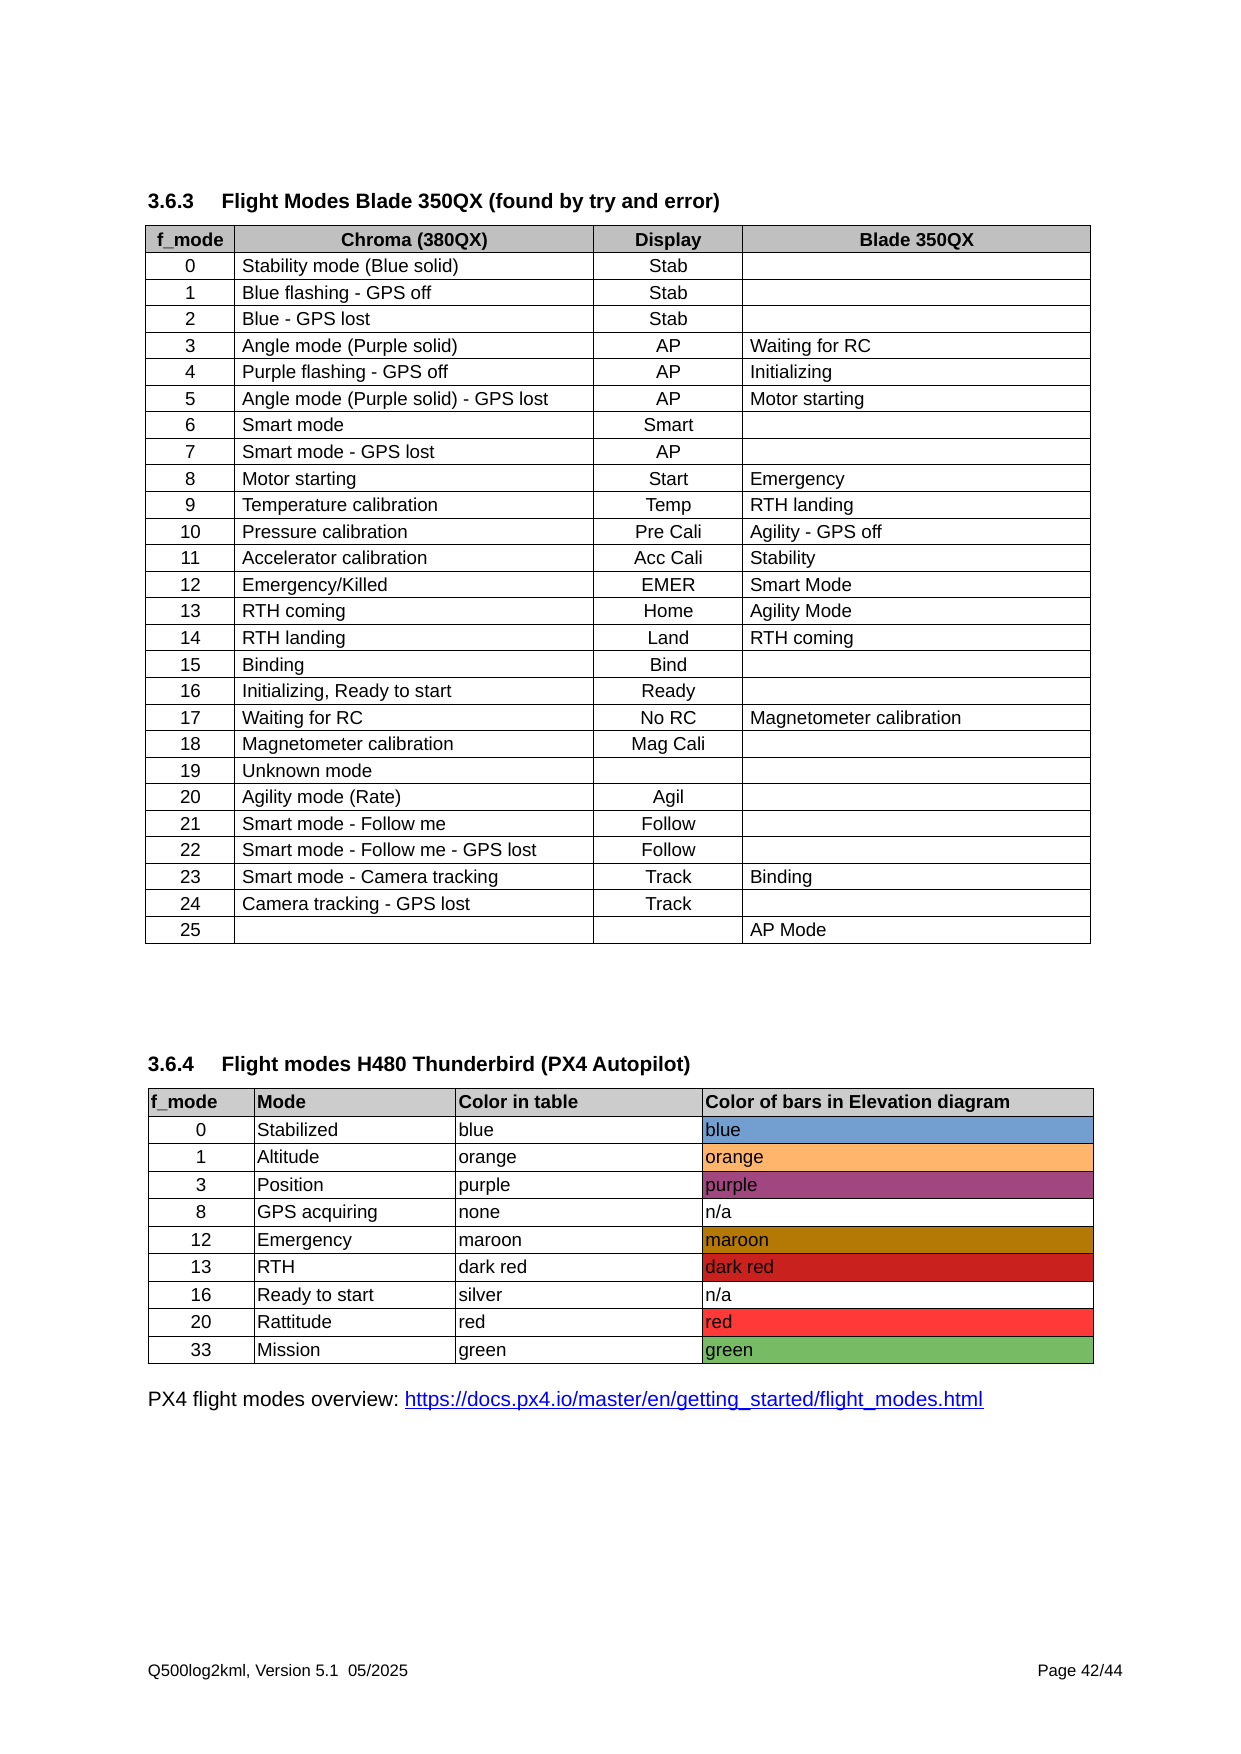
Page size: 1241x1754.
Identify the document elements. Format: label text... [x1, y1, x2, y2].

table_cell 19 [146, 758, 234, 783]
table_cell AP [594, 439, 742, 464]
table_cell 18 [146, 731, 234, 757]
subtitle Flight Modes Blade 350QX (found by try and error) [148, 189, 1093, 213]
table_cell RTH landing [235, 625, 593, 650]
table_cell [743, 731, 1090, 757]
table_cell [743, 837, 1090, 863]
table_cell [743, 439, 1090, 464]
table_cell Track [594, 890, 742, 916]
table_cell blue [703, 1117, 1093, 1143]
table_cell Emergency [255, 1227, 455, 1253]
table_cell [743, 678, 1090, 703]
table_cell green [703, 1337, 1093, 1363]
table_cell maroon [456, 1227, 702, 1253]
table_cell 14 [146, 625, 234, 650]
table_cell Motor starting [235, 465, 593, 491]
table_cell 9 [146, 492, 234, 517]
table_cell 16 [149, 1282, 254, 1308]
table_cell Pre Cali [594, 519, 742, 544]
table_cell Agility mode (Rate) [235, 784, 593, 810]
table_cell EMER [594, 572, 742, 597]
table_cell Smart mode [235, 412, 593, 438]
table_cell Stab [594, 253, 742, 278]
table_cell Initializing [743, 359, 1090, 385]
table_cell Position [255, 1172, 455, 1198]
table_cell [743, 253, 1090, 278]
table_cell Stab [594, 280, 742, 305]
table_cell 15 [146, 651, 234, 677]
table_cell 23 [146, 864, 234, 889]
table_cell Unknown mode [235, 758, 593, 783]
table_cell Home [594, 598, 742, 624]
table_cell 8 [146, 465, 234, 491]
table_cell Start [594, 465, 742, 491]
table_cell 8 [149, 1199, 254, 1226]
table_cell [743, 811, 1090, 836]
table_cell Agility - GPS off [743, 519, 1090, 544]
table_cell 6 [146, 412, 234, 438]
table_cell RTH [255, 1254, 455, 1281]
table_cell 20 [149, 1309, 254, 1336]
table_cell red [703, 1309, 1093, 1336]
table_cell 33 [149, 1337, 254, 1363]
table_cell red [456, 1309, 702, 1336]
table_cell [743, 412, 1090, 438]
table_cell Waiting for RC [743, 333, 1090, 358]
table_cell Magnetometer calibration [743, 705, 1090, 730]
table_cell RTH landing [743, 492, 1090, 517]
table_cell Smart mode - Camera tracking [235, 864, 593, 889]
table_cell 24 [146, 890, 234, 916]
table_cell 22 [146, 837, 234, 863]
table_header Display [594, 226, 742, 252]
table_header Mode [255, 1089, 455, 1116]
table_cell Angle mode (Purple solid) [235, 333, 593, 358]
subtitle Flight modes H480 Thunderbird (PX4 Autopilot) [148, 1052, 1093, 1076]
table_cell [743, 651, 1090, 677]
table_cell Blue - GPS lost [235, 306, 593, 332]
table_cell Smart mode - GPS lost [235, 439, 593, 464]
table_cell Follow [594, 811, 742, 836]
table_cell 0 [149, 1117, 254, 1143]
table_cell Stabilized [255, 1117, 455, 1143]
table_cell n/a [703, 1282, 1093, 1308]
table_cell Accelerator calibration [235, 545, 593, 571]
table_cell Land [594, 625, 742, 650]
table_cell 12 [146, 572, 234, 597]
table_cell Pressure calibration [235, 519, 593, 544]
table_cell [743, 306, 1090, 332]
table_cell [743, 890, 1090, 916]
table_cell Emergency/Killed [235, 572, 593, 597]
table_cell Smart [594, 412, 742, 438]
table_header Chroma (380QX) [235, 226, 593, 252]
table_cell 2 [146, 306, 234, 332]
table_cell Ready [594, 678, 742, 703]
text PX4 flight modes overview: https://docs.px4.io/master/en/getting_started/flight_modes.html [148, 1387, 1093, 1411]
table_cell dark red [456, 1254, 702, 1281]
table_cell purple [456, 1172, 702, 1198]
table_cell Temp [594, 492, 742, 517]
table_cell [743, 784, 1090, 810]
table_cell 4 [146, 359, 234, 385]
table_cell Waiting for RC [235, 705, 593, 730]
table_cell Blue flashing - GPS off [235, 280, 593, 305]
table_cell Follow [594, 837, 742, 863]
table_header f_mode [149, 1089, 254, 1116]
table_cell n/a [703, 1199, 1093, 1226]
table_cell 0 [146, 253, 234, 278]
table_cell Magnetometer calibration [235, 731, 593, 757]
table_cell blue [456, 1117, 702, 1143]
table_cell [594, 758, 742, 783]
table_cell Stability mode (Blue solid) [235, 253, 593, 278]
table_cell Bind [594, 651, 742, 677]
table_cell none [456, 1199, 702, 1226]
table_cell dark red [703, 1254, 1093, 1281]
table_header Color of bars in Elevation diagram [703, 1089, 1093, 1116]
table_cell No RC [594, 705, 742, 730]
table_cell RTH coming [235, 598, 593, 624]
table_header Color in table [456, 1089, 702, 1116]
table_cell 10 [146, 519, 234, 544]
table_cell orange [456, 1144, 702, 1171]
table_cell 20 [146, 784, 234, 810]
table_cell 3 [146, 333, 234, 358]
table_cell Agil [594, 784, 742, 810]
table_cell AP [594, 359, 742, 385]
table_cell 25 [146, 917, 234, 942]
table_cell 12 [149, 1227, 254, 1253]
table_cell AP [594, 333, 742, 358]
table_cell [235, 917, 593, 942]
table_cell 21 [146, 811, 234, 836]
table_cell Mission [255, 1337, 455, 1363]
table_cell [594, 917, 742, 942]
table_cell Camera tracking - GPS lost [235, 890, 593, 916]
table_cell AP [594, 386, 742, 411]
table_cell 13 [149, 1254, 254, 1281]
table_cell Agility Mode [743, 598, 1090, 624]
table_cell Purple flashing - GPS off [235, 359, 593, 385]
table_cell 13 [146, 598, 234, 624]
table_cell Ready to start [255, 1282, 455, 1308]
table_cell 11 [146, 545, 234, 571]
table_cell Binding [743, 864, 1090, 889]
table_cell Binding [235, 651, 593, 677]
table_cell 16 [146, 678, 234, 703]
table_cell AP Mode [743, 917, 1090, 942]
table_cell Stab [594, 306, 742, 332]
table_cell GPS acquiring [255, 1199, 455, 1226]
table_cell green [456, 1337, 702, 1363]
table_cell Initializing, Ready to start [235, 678, 593, 703]
table_cell Smart mode - Follow me - GPS lost [235, 837, 593, 863]
table_cell RTH coming [743, 625, 1090, 650]
table_cell Stability [743, 545, 1090, 571]
table_cell [743, 758, 1090, 783]
table_cell Acc Cali [594, 545, 742, 571]
table_cell 7 [146, 439, 234, 464]
table_cell Track [594, 864, 742, 889]
table_cell 17 [146, 705, 234, 730]
table_cell Smart Mode [743, 572, 1090, 597]
table_cell Motor starting [743, 386, 1090, 411]
table_cell Rattitude [255, 1309, 455, 1336]
table_cell maroon [703, 1227, 1093, 1253]
table_cell Angle mode (Purple solid) - GPS lost [235, 386, 593, 411]
table_cell Altitude [255, 1144, 455, 1171]
table_cell Emergency [743, 465, 1090, 491]
table_cell 5 [146, 386, 234, 411]
table_cell 1 [146, 280, 234, 305]
table_header Blade 350QX [743, 226, 1090, 252]
table_header f_mode [146, 226, 234, 252]
table_cell [743, 280, 1090, 305]
table_cell Temperature calibration [235, 492, 593, 517]
table_cell purple [703, 1172, 1093, 1198]
table_cell 1 [149, 1144, 254, 1171]
table_cell Smart mode - Follow me [235, 811, 593, 836]
table_cell orange [703, 1144, 1093, 1171]
table_cell silver [456, 1282, 702, 1308]
table_cell Mag Cali [594, 731, 742, 757]
table_cell 3 [149, 1172, 254, 1198]
